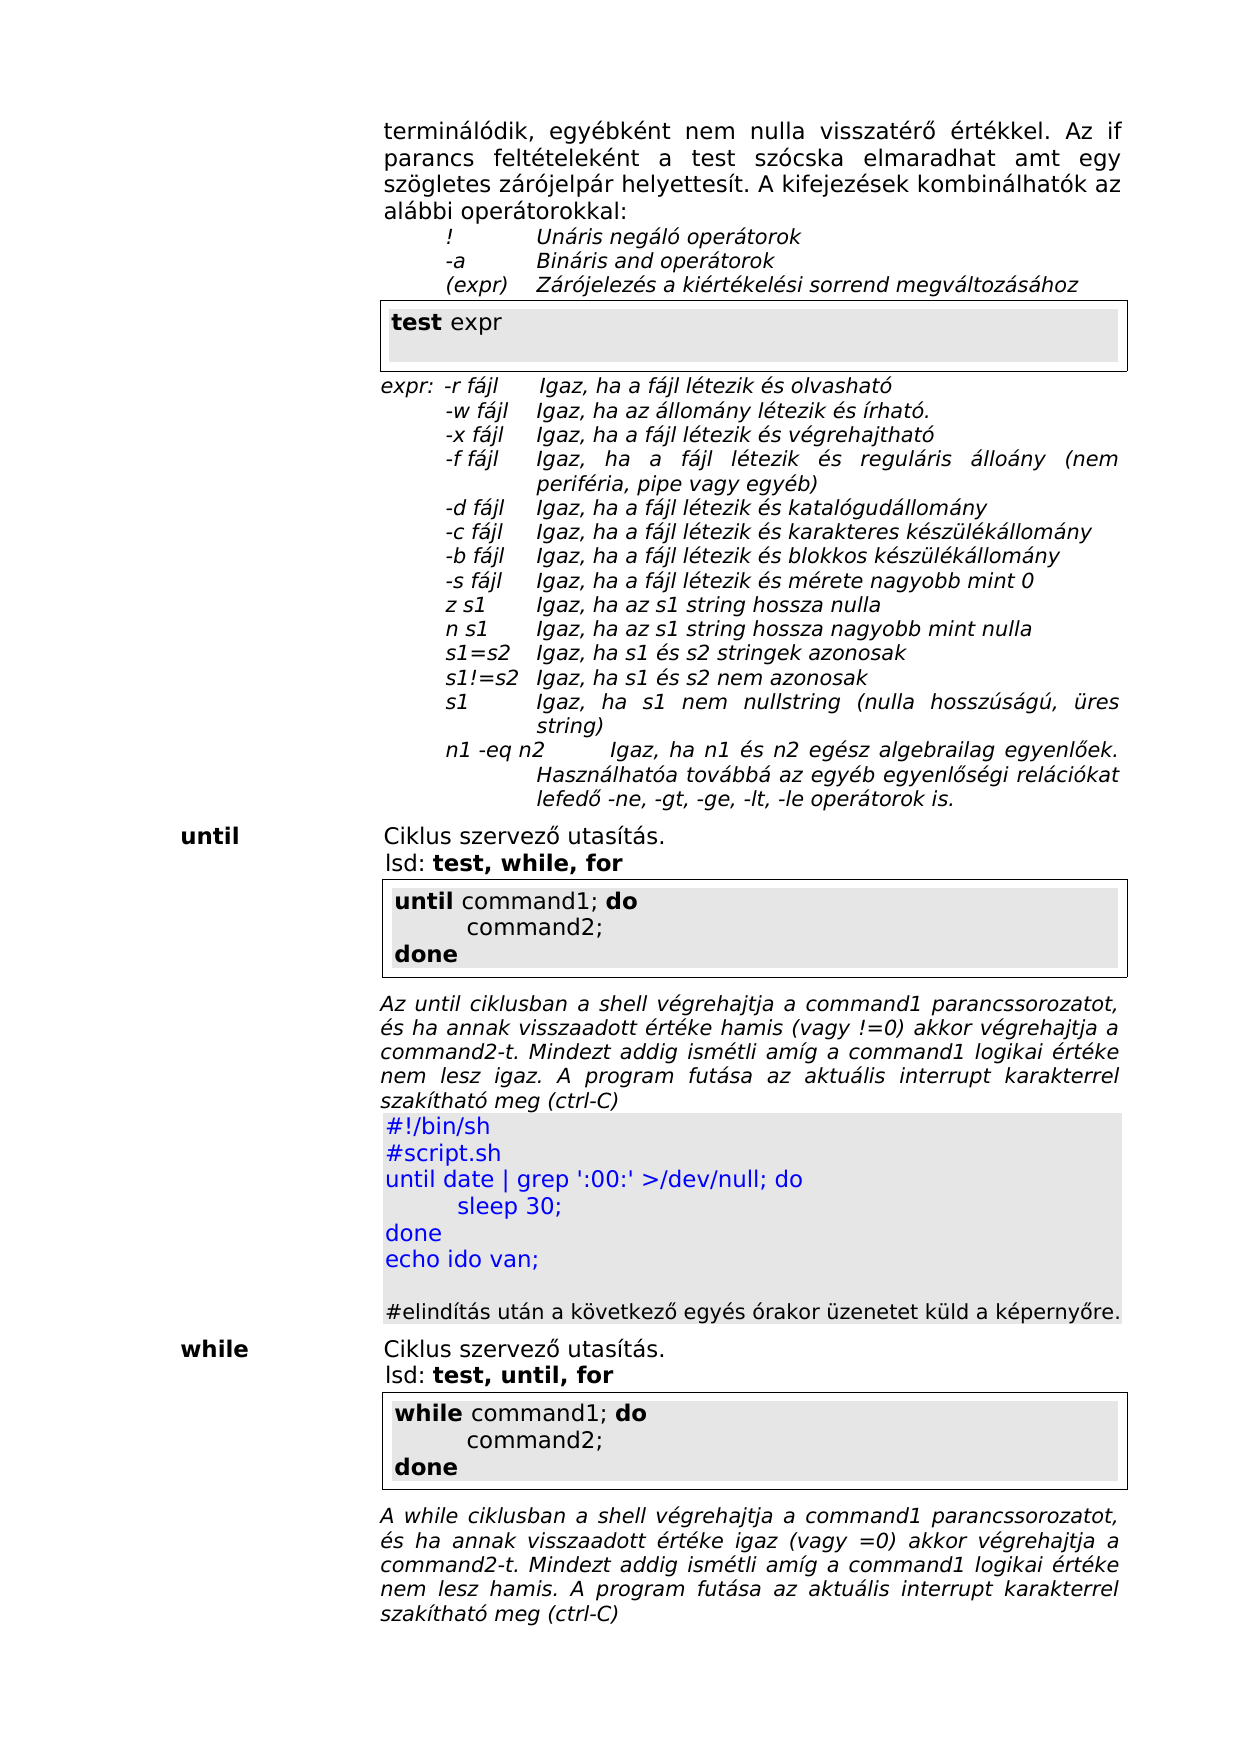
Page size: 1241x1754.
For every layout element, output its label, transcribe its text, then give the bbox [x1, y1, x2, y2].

text -x fájl Igaz, ha a fájl létezik és végrehajtható [445, 423, 1122, 447]
text A while ciklusban a shell végrehajtja a command1 parancssorozatot, és ha annak visszaadott értéke igaz (vagy =0) akkor végrehajtja a command2-t. Mindezt addig ismétli amíg a command1 logikai értéke nem lesz hamis. A program futása az aktuális interrupt karakterrel szakítható meg (ctrl-C) [380, 1504, 1122, 1626]
text -a Bináris and operátorok [445, 249, 1122, 273]
text n1 -eq n2 Igaz, ha n1 és n2 egész algebrailag egyenlőek. Használhatóa továbbá az egyéb egyenlőségi relációkat lefedő -ne, -gt, -ge, -lt, -le operátorok is. [445, 738, 1122, 811]
text -s fájl Igaz, ha a fájl létezik és mérete nagyobb mint 0 [445, 569, 1122, 593]
text while command1; do [392, 1401, 1118, 1427]
text expr: -r fájl Igaz, ha a fájl létezik és olvasható [380, 374, 1122, 399]
text done [392, 1454, 1118, 1481]
text -c fájl Igaz, ha a fájl létezik és karakteres készülékállomány [445, 520, 1122, 544]
text echo ido van; [383, 1246, 1122, 1273]
text lsd: test, until, for [383, 1362, 1122, 1389]
text command2; [392, 1427, 1118, 1454]
text Az until ciklusban a shell végrehajtja a command1 parancssorozatot, és ha annak visszaadott értéke hamis (vagy !=0) akkor végrehajtja a command2-t. Mindezt addig ismétli amíg a command1 logikai értéke nem lesz igaz. A program futása az aktuális interrupt karakterrel szakítható meg (ctrl-C) [380, 992, 1122, 1113]
text ! Unáris negáló operátorok [445, 225, 1122, 249]
text lsd: test, while, for [383, 850, 1122, 876]
text test expr [389, 309, 1118, 336]
text #!/bin/sh [383, 1113, 1122, 1140]
text command2; [392, 914, 1118, 941]
text -d fájl Igaz, ha a fájl létezik és katalógudállomány [445, 496, 1122, 520]
text s1!=s2 Igaz, ha s1 és s2 nem azonosak [445, 666, 1122, 690]
text while Ciklus szervező utasítás. [180, 1336, 1122, 1362]
text #script.sh [383, 1140, 1122, 1166]
text z s1 Igaz, ha az s1 string hossza nulla [445, 593, 1122, 617]
text n s1 Igaz, ha az s1 string hossza nagyobb mint nulla [445, 617, 1122, 641]
text done [383, 1220, 1122, 1246]
text until date | grep ':00:' >/dev/null; do [383, 1166, 1122, 1193]
text terminálódik, egyébként nem nulla visszatérő értékkel. Az if parancs feltételeként a test szócska elmaradhat amt egy szögletes zárójelpár helyettesít. A kifejezések kombinálhatók az alábbi operátorokkal: [180, 118, 1122, 225]
text -b fájl Igaz, ha a fájl létezik és blokkos készülékállomány [445, 544, 1122, 569]
text sleep 30; [383, 1193, 1122, 1220]
text done [392, 941, 1118, 968]
text until command1; do [392, 888, 1118, 914]
text (expr) Zárójelezés a kiértékelési sorrend megváltozásához [445, 273, 1122, 298]
text s1 Igaz, ha s1 nem nullstring (nulla hosszúságú, üres string) [445, 690, 1122, 738]
text s1=s2 Igaz, ha s1 és s2 stringek azonosak [445, 641, 1122, 666]
text -w fájl Igaz, ha az állomány létezik és írható. [445, 399, 1122, 423]
text -f fájl Igaz, ha a fájl létezik és reguláris álloány (nem periféria, pipe vagy egyéb) [445, 447, 1122, 496]
text until Ciklus szervező utasítás. [180, 823, 1122, 850]
text #elindítás után a következő egyés órakor üzenetet küld a képernyőre. [383, 1300, 1122, 1324]
